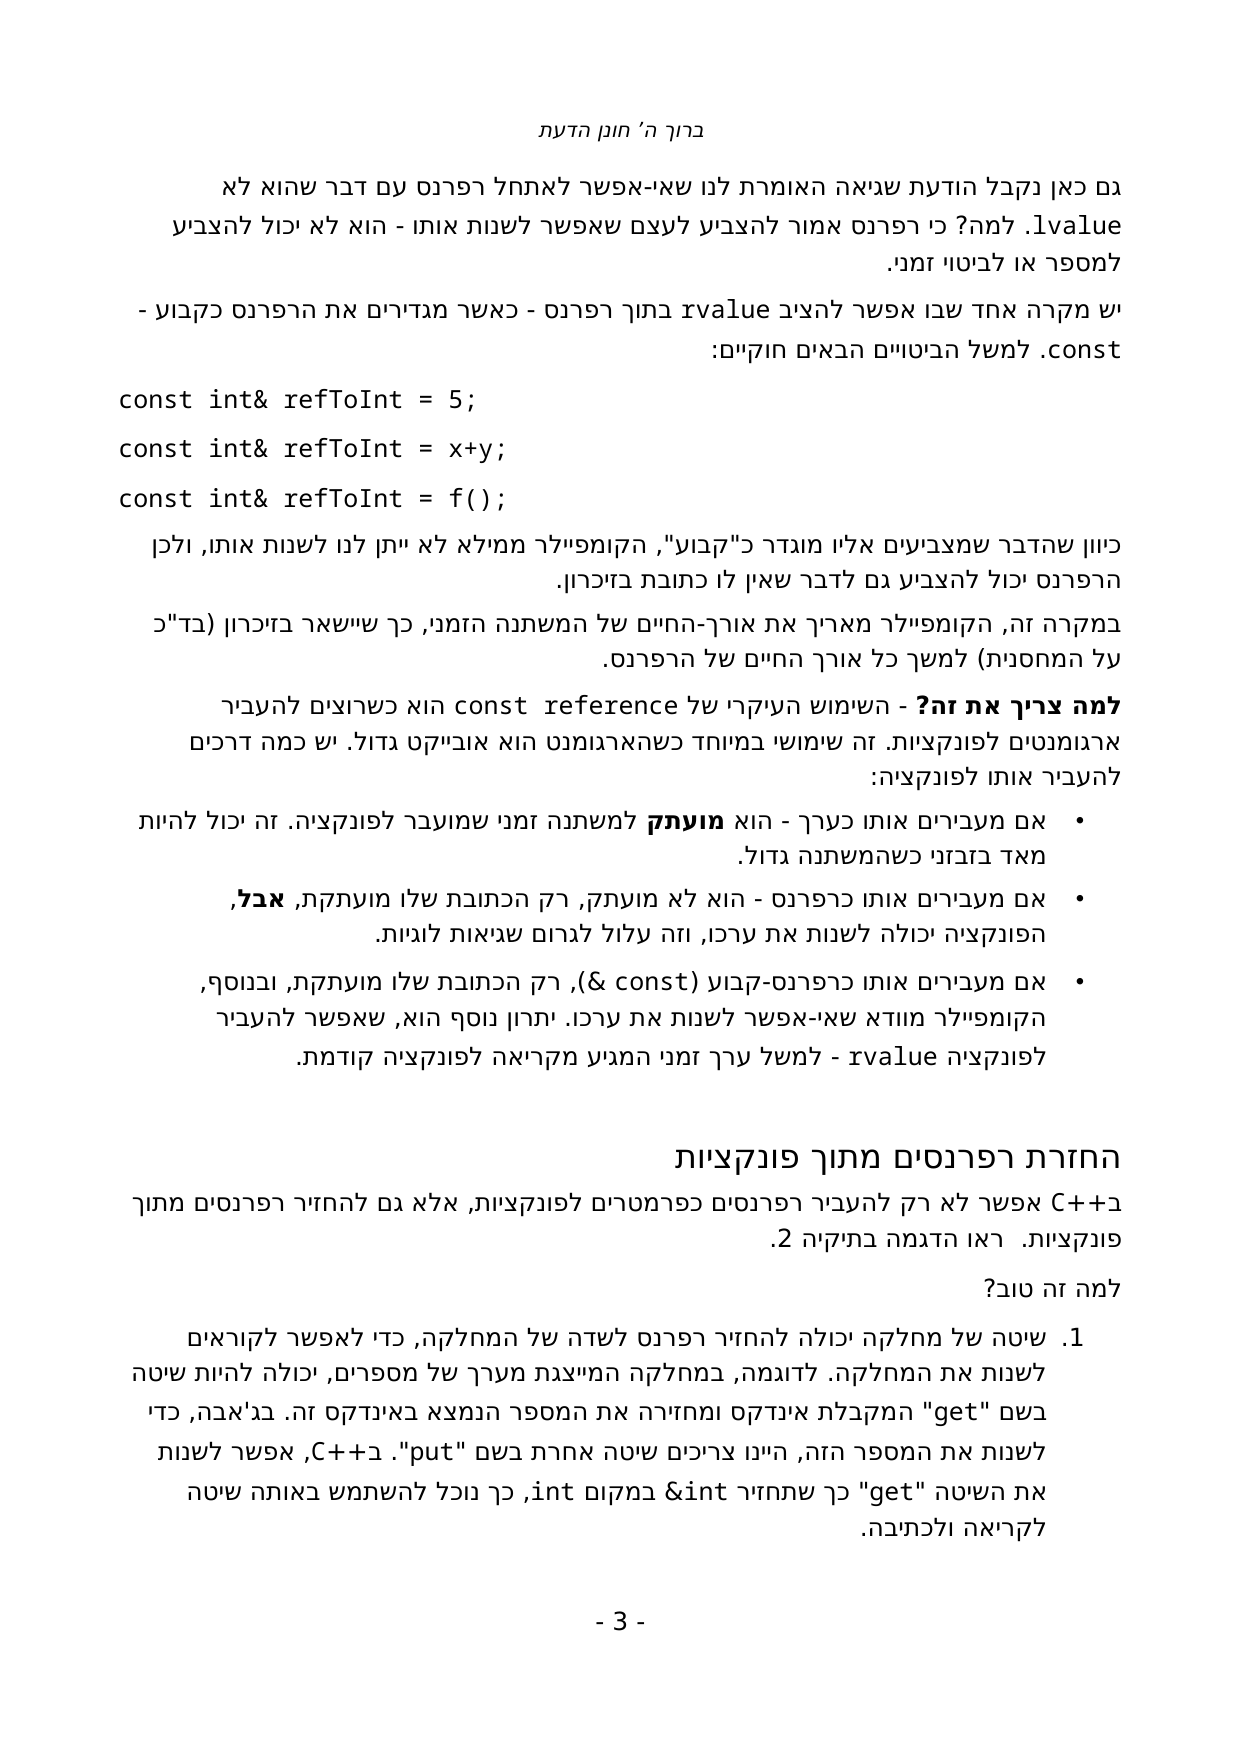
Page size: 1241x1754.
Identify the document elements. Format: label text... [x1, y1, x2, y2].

list אם מעבירים אותו כערך - הוא מועתק למשתנה זמני שמועבר לפונקציה. זה יכול להיות מאד בזבזני כשהמשתנה גדול. [118, 806, 1084, 870]
text יש מקרה אחד שבו אפשר להציב rvalue בתוך רפרנס - כאשר מגדירים את הרפרנס כקבוע - const. למשל הביטויים הבאים חוקיים: [118, 291, 1122, 366]
text למה צריך את זה? - השימוש העיקרי של const reference הוא כשרוצים להעביר ארגומנטים לפונקציות. זה שימושי במיוחד כשהארגומנט הוא אובייקט גדול. יש כמה דרכים להעביר אותו לפונקציה: [118, 687, 1122, 791]
text כיוון שהדבר שמצביעים אליו מוגדר כ"קבוע", הקומפיילר ממילא לא ייתן לנו לשנות אותו, ולכן הרפרנס יכול להצביע גם לדבר שאין לו כתובת בזיכרון. [118, 530, 1122, 594]
subtitle החזרת רפרנסים מתוך פונקציות [118, 1137, 1122, 1176]
text const int& refToInt = 5; [118, 382, 1122, 416]
text גם כאן נקבל הודעת שגיאה האומרת לנו שאי-אפשר לאתחל רפרנס עם דבר שהוא לא lvalue. למה? כי רפרנס אמור להצביע לעצם שאפשר לשנות אותו - הוא לא יכול להצביע למספר או לביטוי זמני. [118, 172, 1122, 277]
text ב++C אפשר לא רק להעביר רפרנסים כפרמטרים לפונקציות, אלא גם להחזיר רפרנסים מתוך פונקציות. ראו הדגמה בתיקיה 2. [118, 1184, 1122, 1254]
text במקרה זה, הקומפיילר מאריך את אורך-החיים של המשתנה הזמני, כך שיישאר בזיכרון (בד"כ על המחסנית) למשך כל אורך החיים של הרפרנס. [118, 609, 1122, 673]
text const int& refToInt = x+y; [118, 431, 1122, 465]
list אם מעבירים אותו כרפרנס - הוא לא מועתק, רק הכתובת שלו מועתקת, אבל, הפונקציה יכולה לשנות את ערכו, וזה עלול לגרום שגיאות לוגיות. [118, 884, 1084, 949]
list שיטה של מחלקה יכולה להחזיר רפרנס לשדה של המחלקה, כדי לאפשר לקוראים לשנות את המחלקה. לדוגמה, במחלקה המייצגת מערך של מספרים, יכולה להיות שיטה בשם "get" המקבלת אינדקס ומחזירה את המספר הנמצא באינדקס זה. בג'אבה, כדי לשנות את המספר הזה, היינו צריכים שיטה אחרת בשם "put". ב++C, אפשר לשנות את השיטה "get" כך שתחזיר int& במקום int, כך נוכל להשתמש באותה שיטה לקריאה ולכתיבה. [118, 1324, 1084, 1542]
list אם מעבירים אותו כרפרנס-קבוע (const &), רק הכתובת שלו מועתקת, ובנוסף, הקומפיילר מוודא שאי-אפשר לשנות את ערכו. יתרון נוסף הוא, שאפשר להעביר לפונקציה rvalue - למשל ערך זמני המגיע מקריאה לפונקציה קודמת. [118, 963, 1084, 1072]
text למה זה טוב? [118, 1274, 1122, 1303]
text const int& refToInt = f(); [118, 481, 1122, 515]
